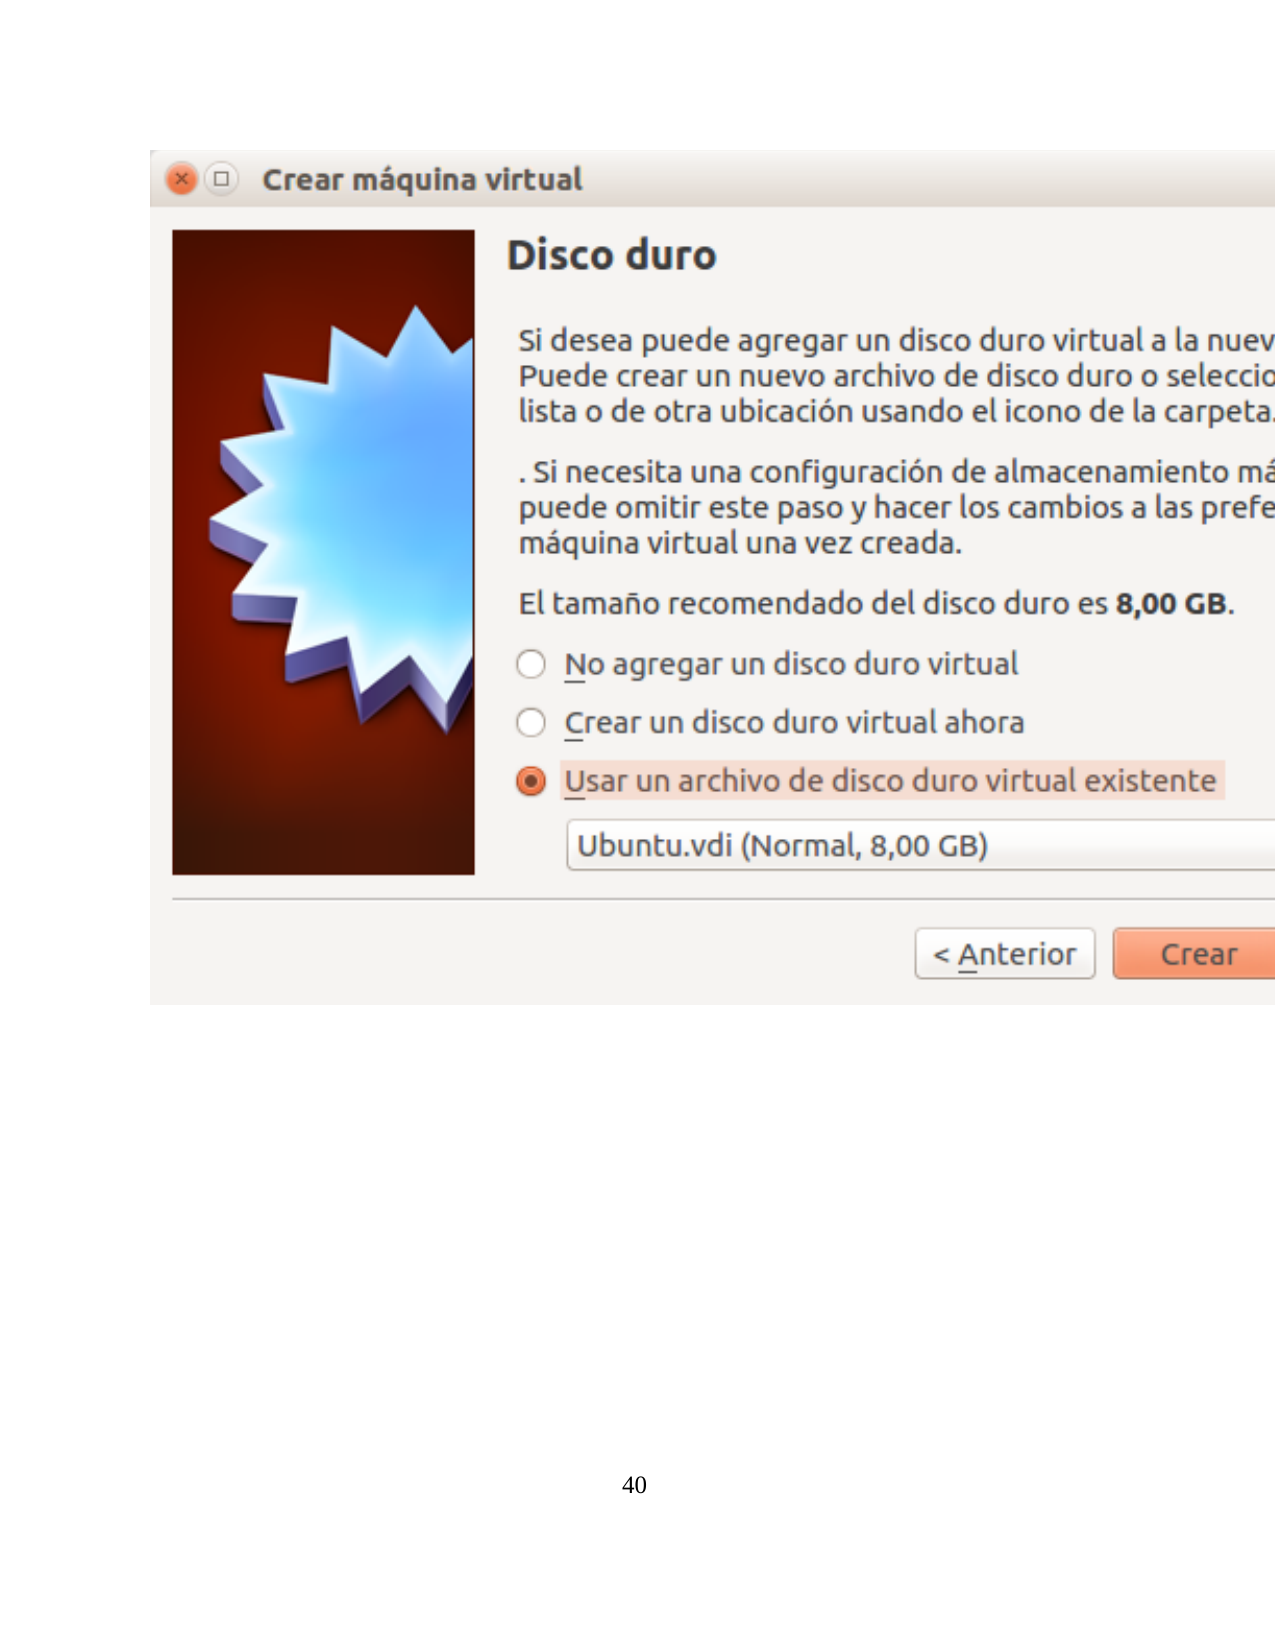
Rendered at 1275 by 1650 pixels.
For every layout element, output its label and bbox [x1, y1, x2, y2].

picture [150, 150, 1275, 1005]
